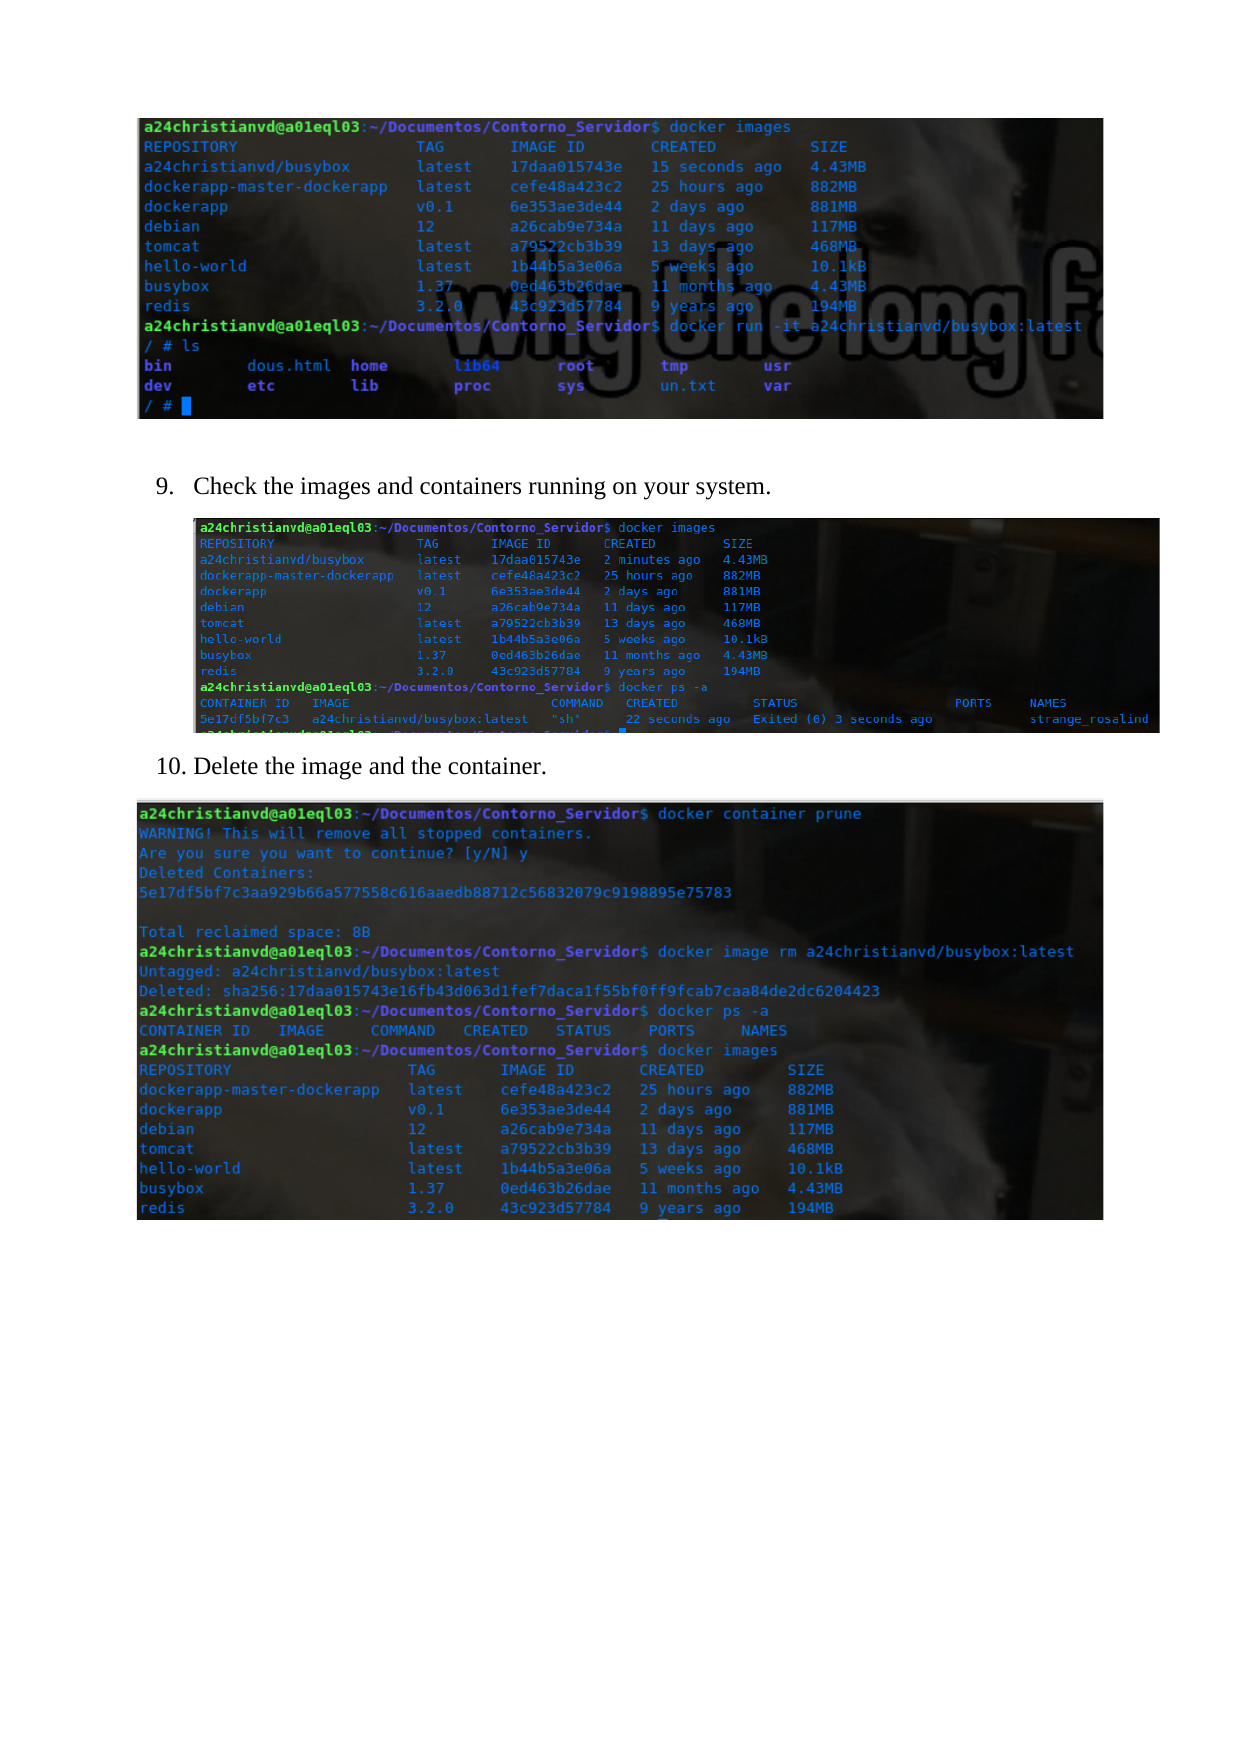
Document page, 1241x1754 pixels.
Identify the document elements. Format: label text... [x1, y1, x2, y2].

picture [136, 798, 1104, 1220]
list Check the images and containers running on your system. [156, 471, 1122, 500]
picture [193, 518, 1160, 733]
list Delete the image and the container. [156, 751, 1122, 780]
picture [136, 118, 1104, 419]
